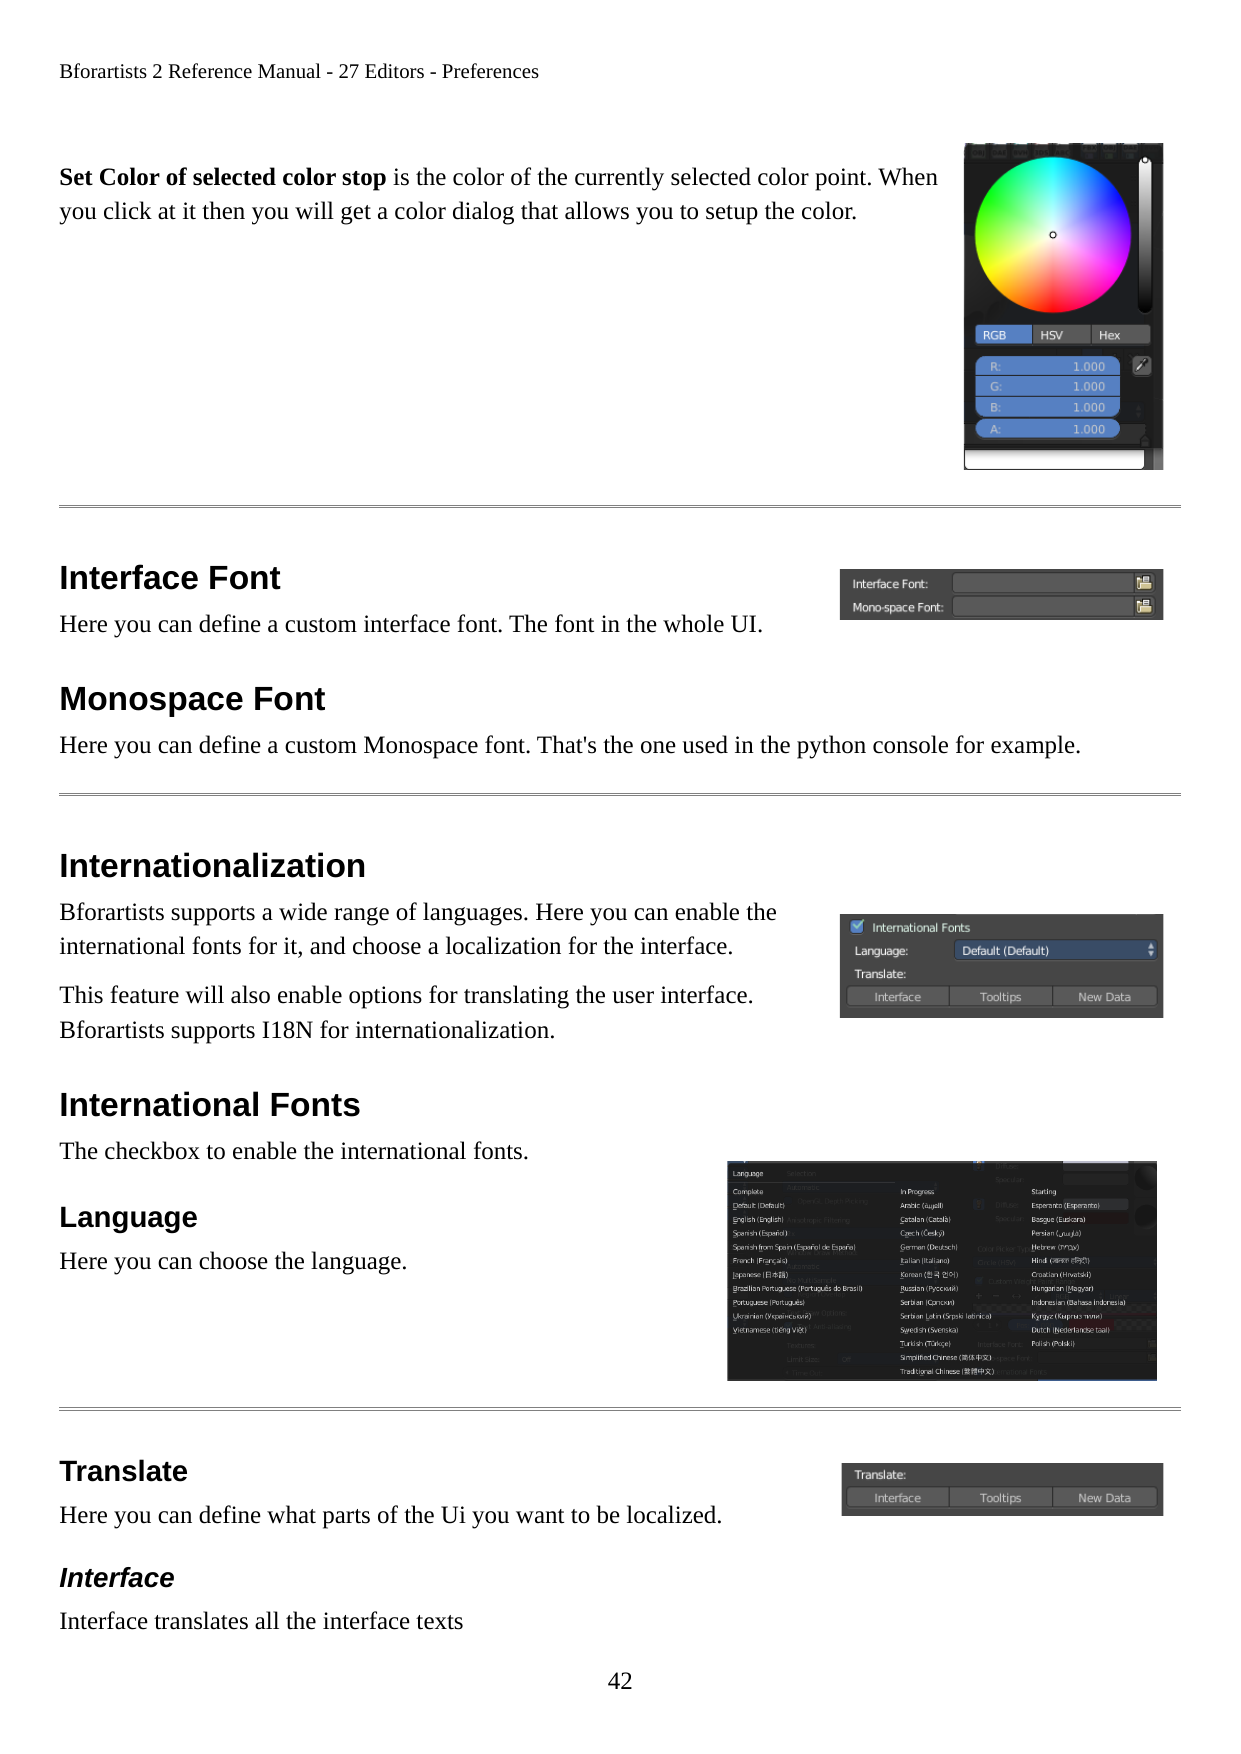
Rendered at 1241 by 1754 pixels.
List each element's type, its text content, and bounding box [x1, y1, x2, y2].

subtitle Interface Font [59, 557, 1181, 596]
picture [841, 1463, 1164, 1516]
subtitle Monospace Font [59, 678, 1181, 717]
text Here you can define a custom interface font. The font in the whole UI. [59, 609, 1181, 637]
text Here you can define a custom Monospace font. That's the one used in the python console for example. [59, 730, 1181, 758]
text This feature will also enable options for translating the user interface. Bforartists supports I18N for internationalization. [59, 980, 1181, 1044]
picture [839, 569, 1164, 620]
text Bforartists supports a wide range of languages. Here you can enable the international fonts for it, and choose a localization for the interface. [59, 897, 1181, 960]
subtitle Interface [59, 1562, 1181, 1593]
text Interface translates all the interface texts [59, 1606, 1181, 1635]
picture [727, 1161, 1157, 1381]
text Here you can choose the language. [59, 1246, 727, 1274]
subtitle Language [59, 1199, 727, 1233]
picture [839, 914, 1164, 1018]
text [1157, 1246, 1181, 1274]
text The checkbox to enable the international fonts. [59, 1136, 1181, 1165]
text Set Color of selected color stop is the color of the currently selected color point. When you click at it then you will get a color dialog that allows you to setup the color. [59, 162, 963, 225]
subtitle [1157, 1199, 1181, 1233]
subtitle Translate [59, 1454, 1181, 1487]
picture [963, 143, 1164, 470]
subtitle International Fonts [59, 1085, 1181, 1123]
text Here you can define what parts of the Ui you want to be localized. [59, 1500, 1181, 1529]
subtitle Internationalization [59, 846, 1181, 884]
